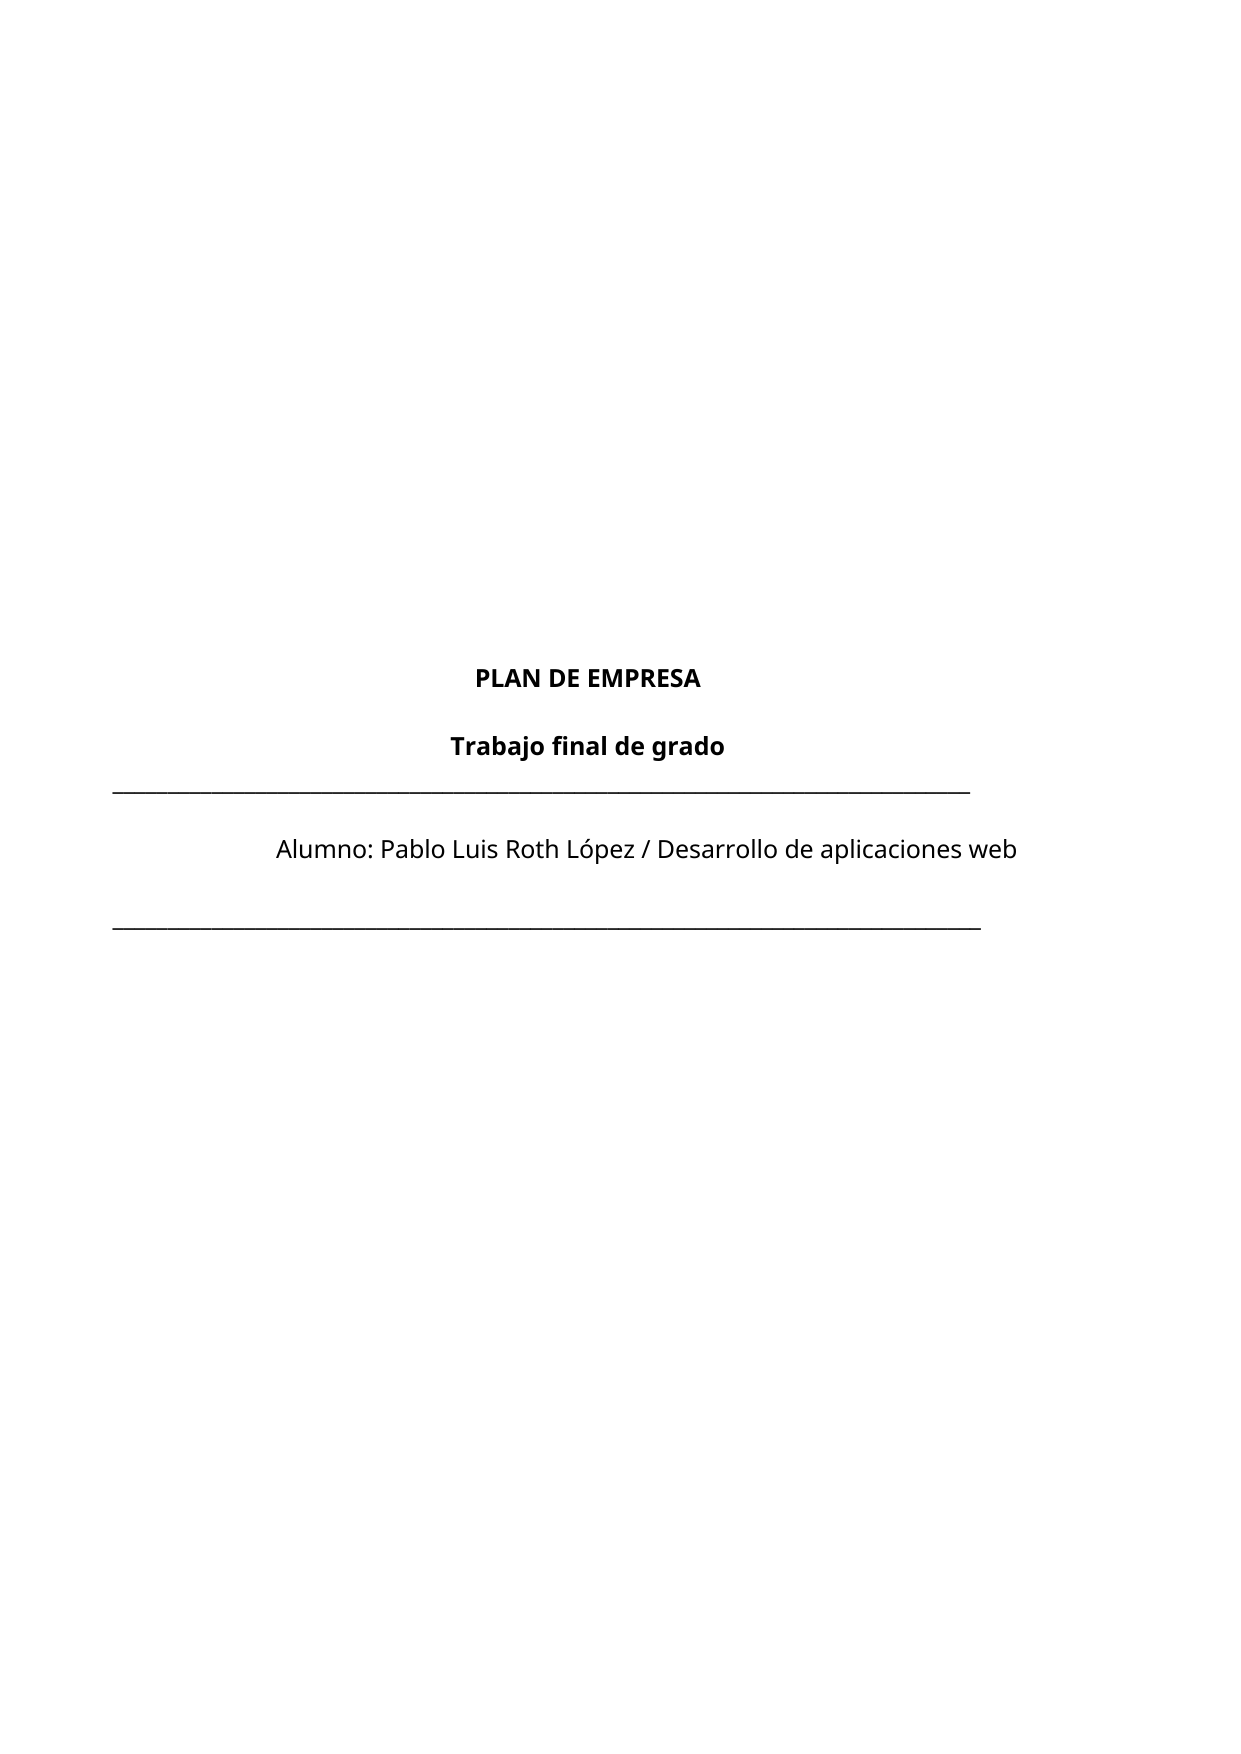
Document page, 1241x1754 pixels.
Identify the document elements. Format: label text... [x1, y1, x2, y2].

text Alumno: Pablo Luis Roth López / Desarrollo de aplicaciones web [112, 831, 1181, 865]
text Trabajo final de grado [112, 729, 1063, 763]
text _______________________________________________________________________________ [112, 899, 1181, 933]
text ______________________________________________________________________________ [112, 763, 1181, 797]
text PLAN DE EMPRESA [112, 661, 1063, 695]
